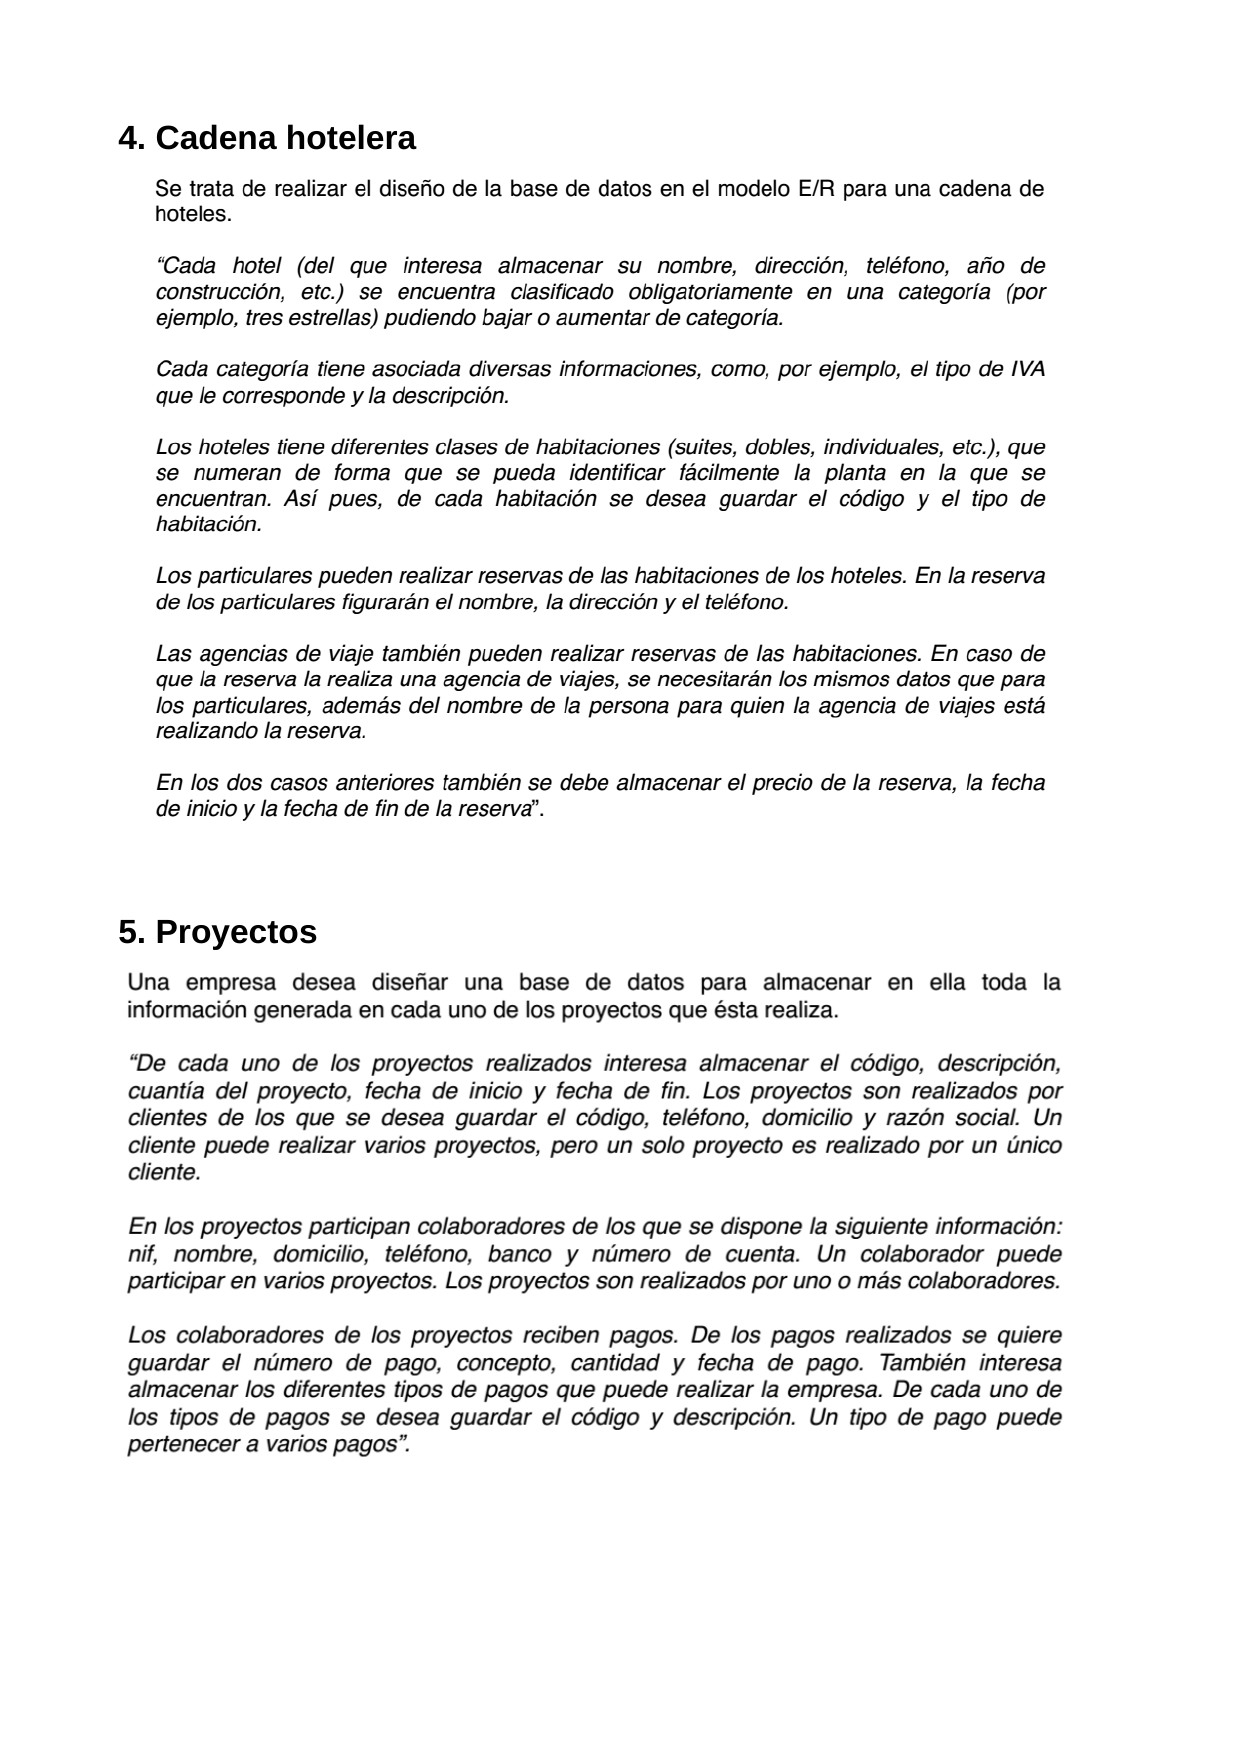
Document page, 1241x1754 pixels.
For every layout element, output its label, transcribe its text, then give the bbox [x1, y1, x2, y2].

subtitle Cadena hotelera [118, 118, 1122, 157]
picture [83, 169, 1088, 835]
subtitle Proyectos [118, 912, 1122, 951]
picture [118, 963, 1123, 1515]
